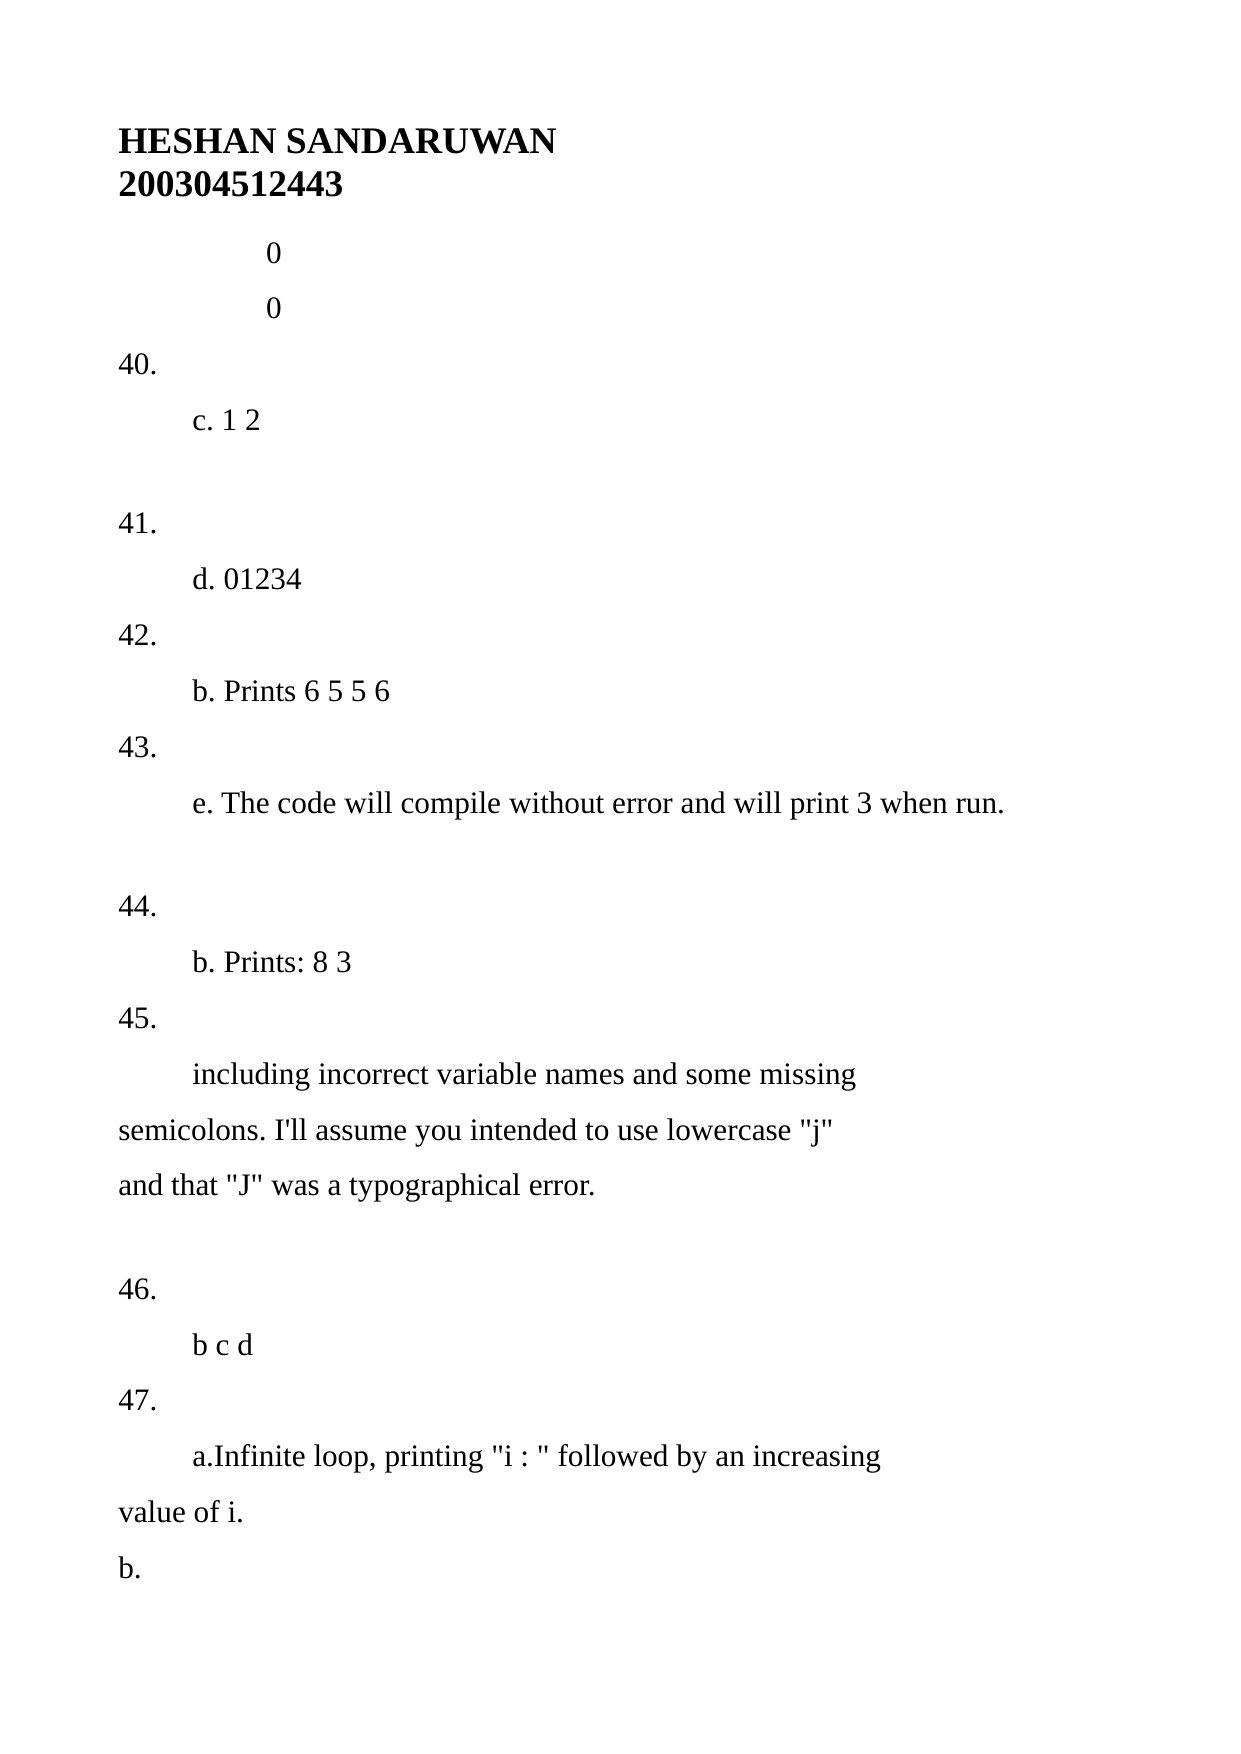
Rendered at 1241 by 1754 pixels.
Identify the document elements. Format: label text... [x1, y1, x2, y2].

text 41. [118, 505, 1122, 541]
text including incorrect variable names and some missing [118, 1055, 1122, 1091]
text 44. [118, 887, 1122, 923]
text 47. [118, 1382, 1122, 1418]
text 43. [118, 728, 1122, 764]
text d. 01234 [118, 561, 1122, 597]
text 45. [118, 999, 1122, 1035]
text c. 1 2 [118, 401, 1122, 437]
text b. Prints 6 5 5 6 [118, 672, 1122, 708]
text 46. [118, 1270, 1122, 1306]
text 0 [118, 234, 1122, 270]
text 42. [118, 616, 1122, 652]
text b. [118, 1549, 1122, 1585]
text semicolons. I'll assume you intended to use lowercase "j" [118, 1111, 1122, 1147]
text b. Prints: 8 3 [118, 943, 1122, 979]
text 0 [118, 290, 1122, 326]
text a.Infinite loop, printing "i : " followed by an increasing [118, 1437, 1122, 1473]
text e. The code will compile without error and will print 3 when run. [118, 784, 1122, 820]
text value of i. [118, 1493, 1122, 1529]
text b c d [118, 1326, 1122, 1362]
text and that "J" was a typographical error. [118, 1167, 1122, 1202]
text 40. [118, 346, 1122, 381]
